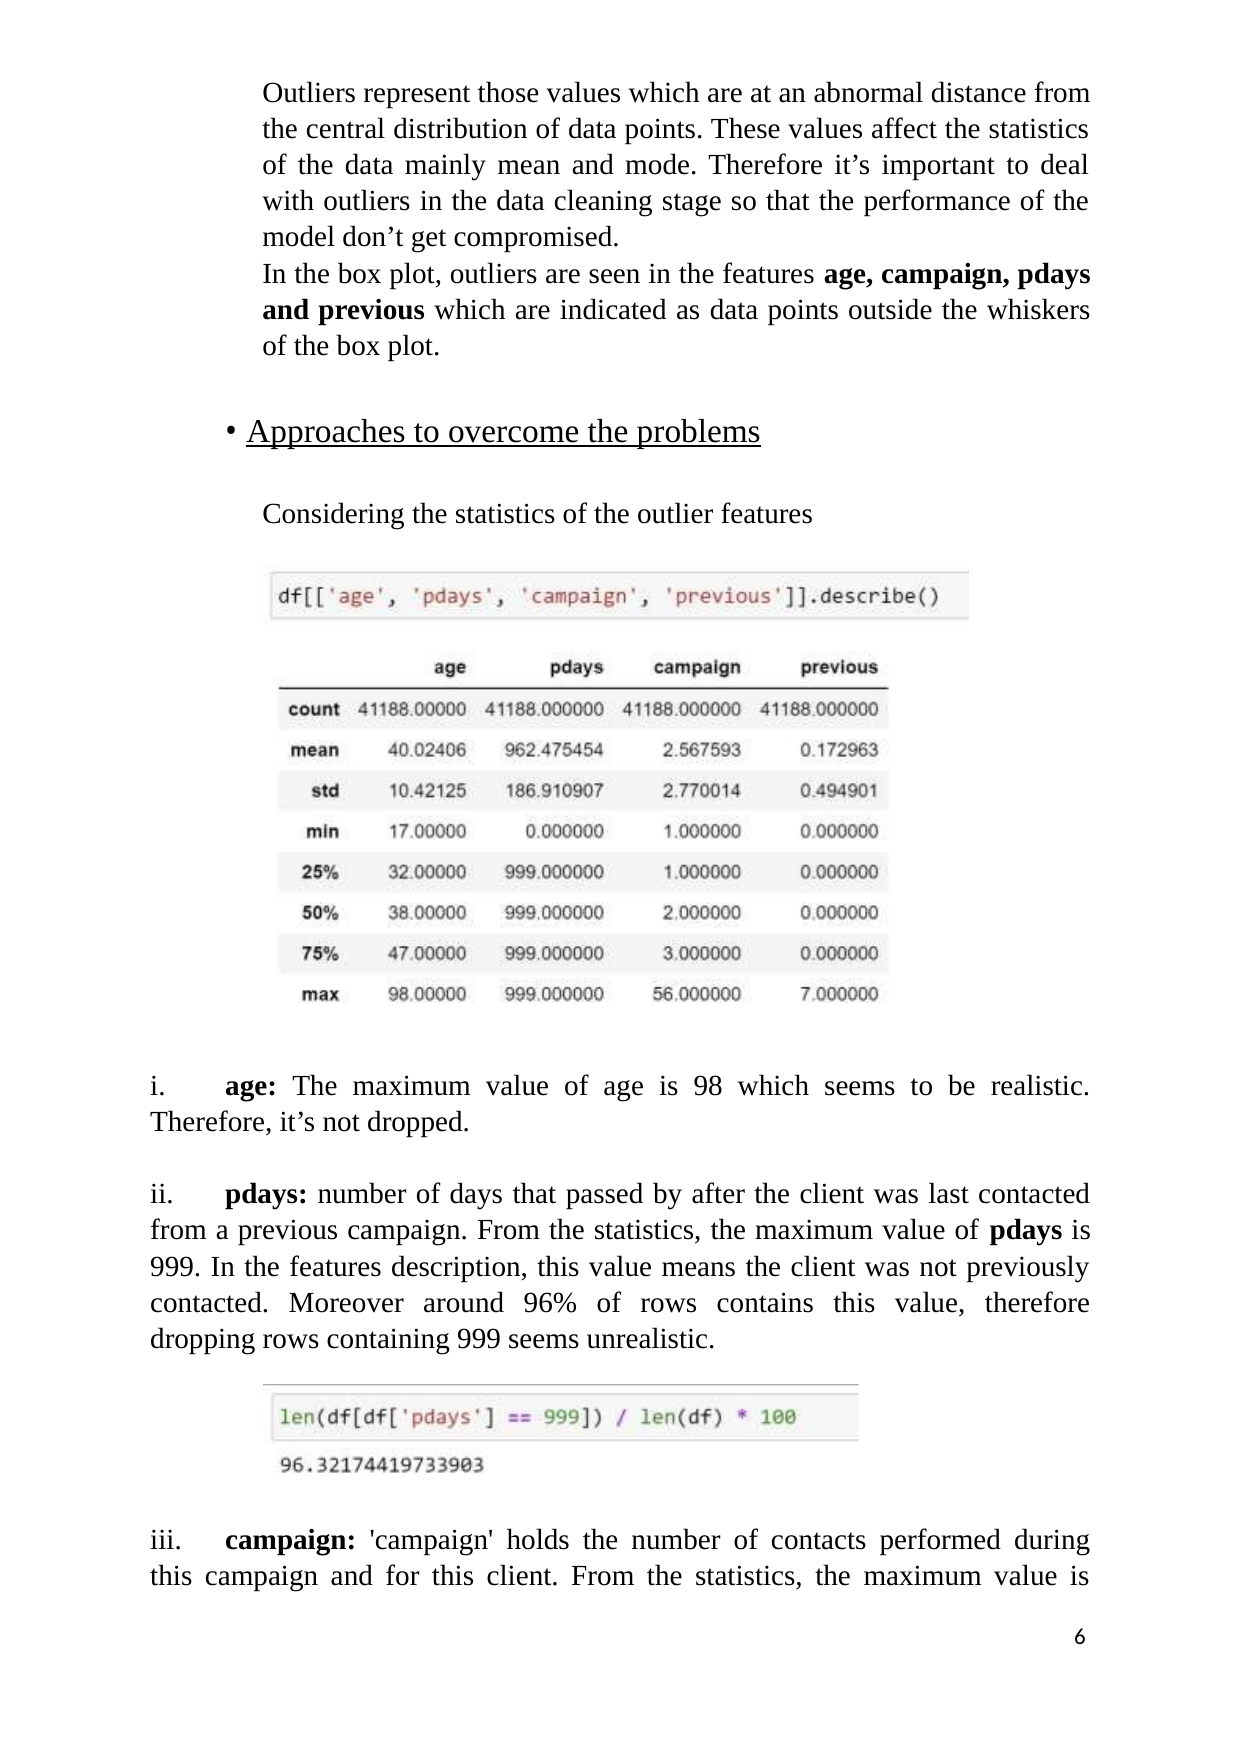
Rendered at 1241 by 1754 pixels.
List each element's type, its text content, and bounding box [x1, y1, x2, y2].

text Considering the statistics of the outlier features [262, 497, 1091, 530]
text In the box plot, outliers are seen in the features age, campaign, pdays and previous which are indicated as data points outside the whiskers of the box plot. [262, 256, 1091, 362]
list age: The maximum value of age is 98 which seems to be realistic. Therefore, it’s not dropped. [150, 1068, 1091, 1138]
list campaign: 'campaign' holds the number of contacts performed during this campaign and for this client. From the statistics, the maximum value is [150, 1522, 1091, 1592]
subtitle • Approaches to overcome the problems [224, 407, 1091, 453]
text Outliers represent those values which are at an abnormal distance from the central distribution of data points. These values affect the statistics of the data mainly mean and mode. Therefore it’s important to deal with outliers in the data cleaning stage so that the performance of the model don’t get compromised. [262, 75, 1091, 253]
list pdays: number of days that passed by after the client was last contacted from a previous campaign. From the statistics, the maximum value of pdays is 999. In the features description, this value means the client was not previously contacted. Moreover around 96% of rows contains this value, therefore dropping rows containing 999 seems unrealistic. [150, 1176, 1091, 1354]
